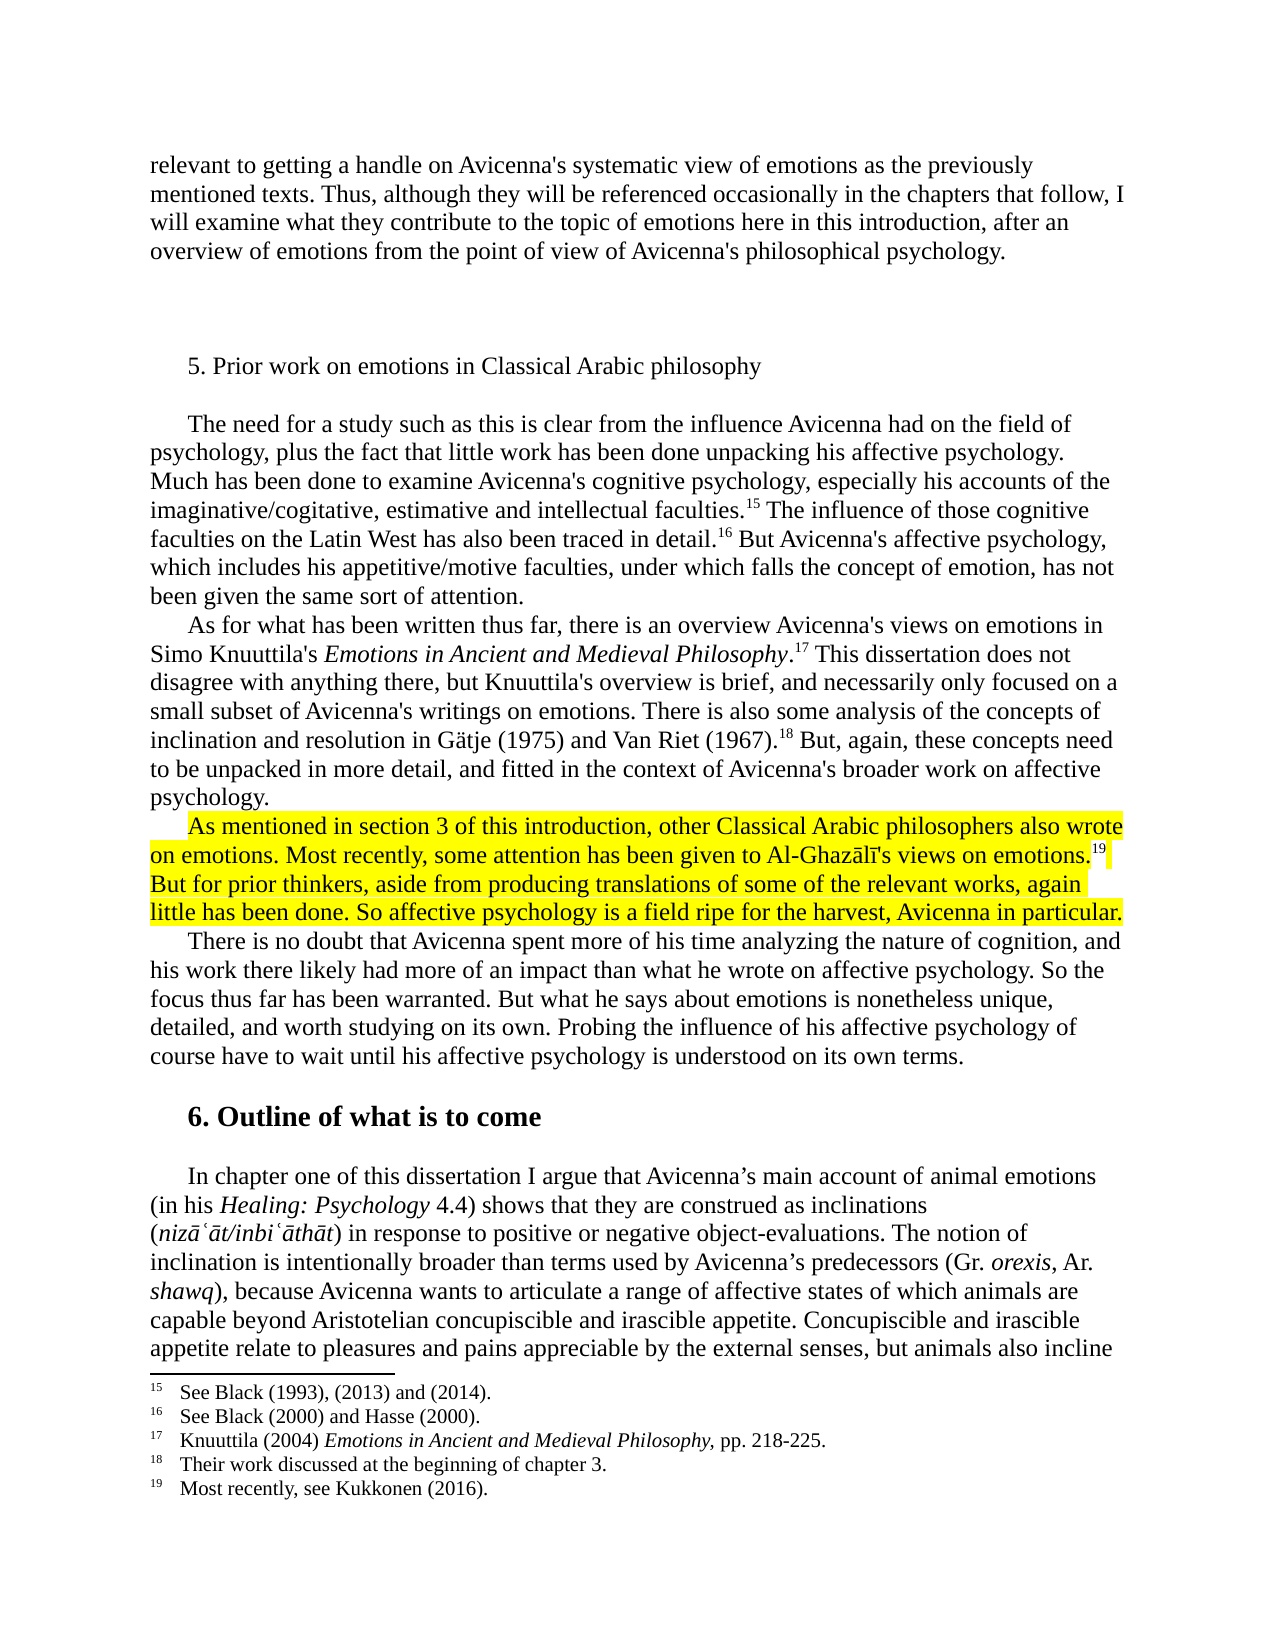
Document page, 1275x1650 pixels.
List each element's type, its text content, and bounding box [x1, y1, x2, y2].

text In chapter one of this dissertation I argue that Avicenna’s main account of animal emotions (in his Healing: Psychology 4.4) shows that they are construed as inclinations (nizāʿāt/inbiʿāthāt) in response to positive or negative object-evaluations. The notion of inclination is intentionally broader than terms used by Avicenna’s predecessors (Gr. orexis, Ar. shawq), because Avicenna wants to articulate a range of affective states of which animals are capable beyond Aristotelian concupiscible and irascible appetite. Concupiscible and irascible appetite relate to pleasures and pains appreciable by the external senses, but animals also incline [150, 1161, 1125, 1362]
text As for what has been written thus far, there is an overview Avicenna's views on emotions in Simo Knuuttila's Emotions in Ancient and Medieval Philosophy. This dissertation does not disagree with anything there, but Knuuttila's overview is brief, and necessarily only focused on a small subset of Avicenna's writings on emotions. There is also some analysis of the concepts of inclination and resolution in Gätje (1975) and Van Riet (1967). But, again, these concepts need to be unpacked in more detail, and fitted in the context of Avicenna's broader work on affective psychology. [150, 610, 1125, 811]
text Knuuttila (2004) Emotions in Ancient and Medieval Philosophy, pp. 218-225. [150, 1428, 1125, 1452]
text The need for a study such as this is clear from the influence Avicenna had on the field of psychology, plus the fact that little work has been done unpacking his affective psychology. Much has been done to examine Avicenna's cognitive psychology, especially his accounts of the imaginative/cogitative, estimative and intellectual faculties. The influence of those cognitive faculties on the Latin West has also been traced in detail. But Avicenna's affective psychology, which includes his appetitive/motive faculties, under which falls the concept of emotion, has not been given the same sort of attention. [150, 409, 1125, 610]
text 5. Prior work on emotions in Classical Arabic philosophy [150, 351, 1125, 380]
text See Black (2000) and Hasse (2000). [150, 1404, 1125, 1428]
text Most recently, see Kukkonen (2016). [150, 1476, 1125, 1500]
text Their work discussed at the beginning of chapter 3. [150, 1452, 1125, 1476]
text As mentioned in section 3 of this introduction, other Classical Arabic philosophers also wrote on emotions. Most recently, some attention has been given to Al-Ghazālī's views on emotions. But for prior thinkers, aside from producing translations of some of the relevant works, again little has been done. So affective psychology is a field ripe for the harvest, Avicenna in particular. [150, 811, 1125, 926]
subtitle 6. Outline of what is to come [150, 1099, 1125, 1132]
text See Black (1993), (2013) and (2014). [150, 1380, 1125, 1404]
text relevant to getting a handle on Avicenna's systematic view of emotions as the previously mentioned texts. Thus, although they will be referenced occasionally in the chapters that follow, I will examine what they contribute to the topic of emotions here in this introduction, after an overview of emotions from the point of view of Avicenna's philosophical psychology. [150, 150, 1125, 265]
text There is no doubt that Avicenna spent more of his time analyzing the nature of cognition, and his work there likely had more of an impact than what he wrote on affective psychology. So the focus thus far has been warranted. But what he says about emotions is nonetheless unique, detailed, and worth studying on its own. Probing the influence of his affective psychology of course have to wait until his affective psychology is understood on its own terms. [150, 926, 1125, 1070]
